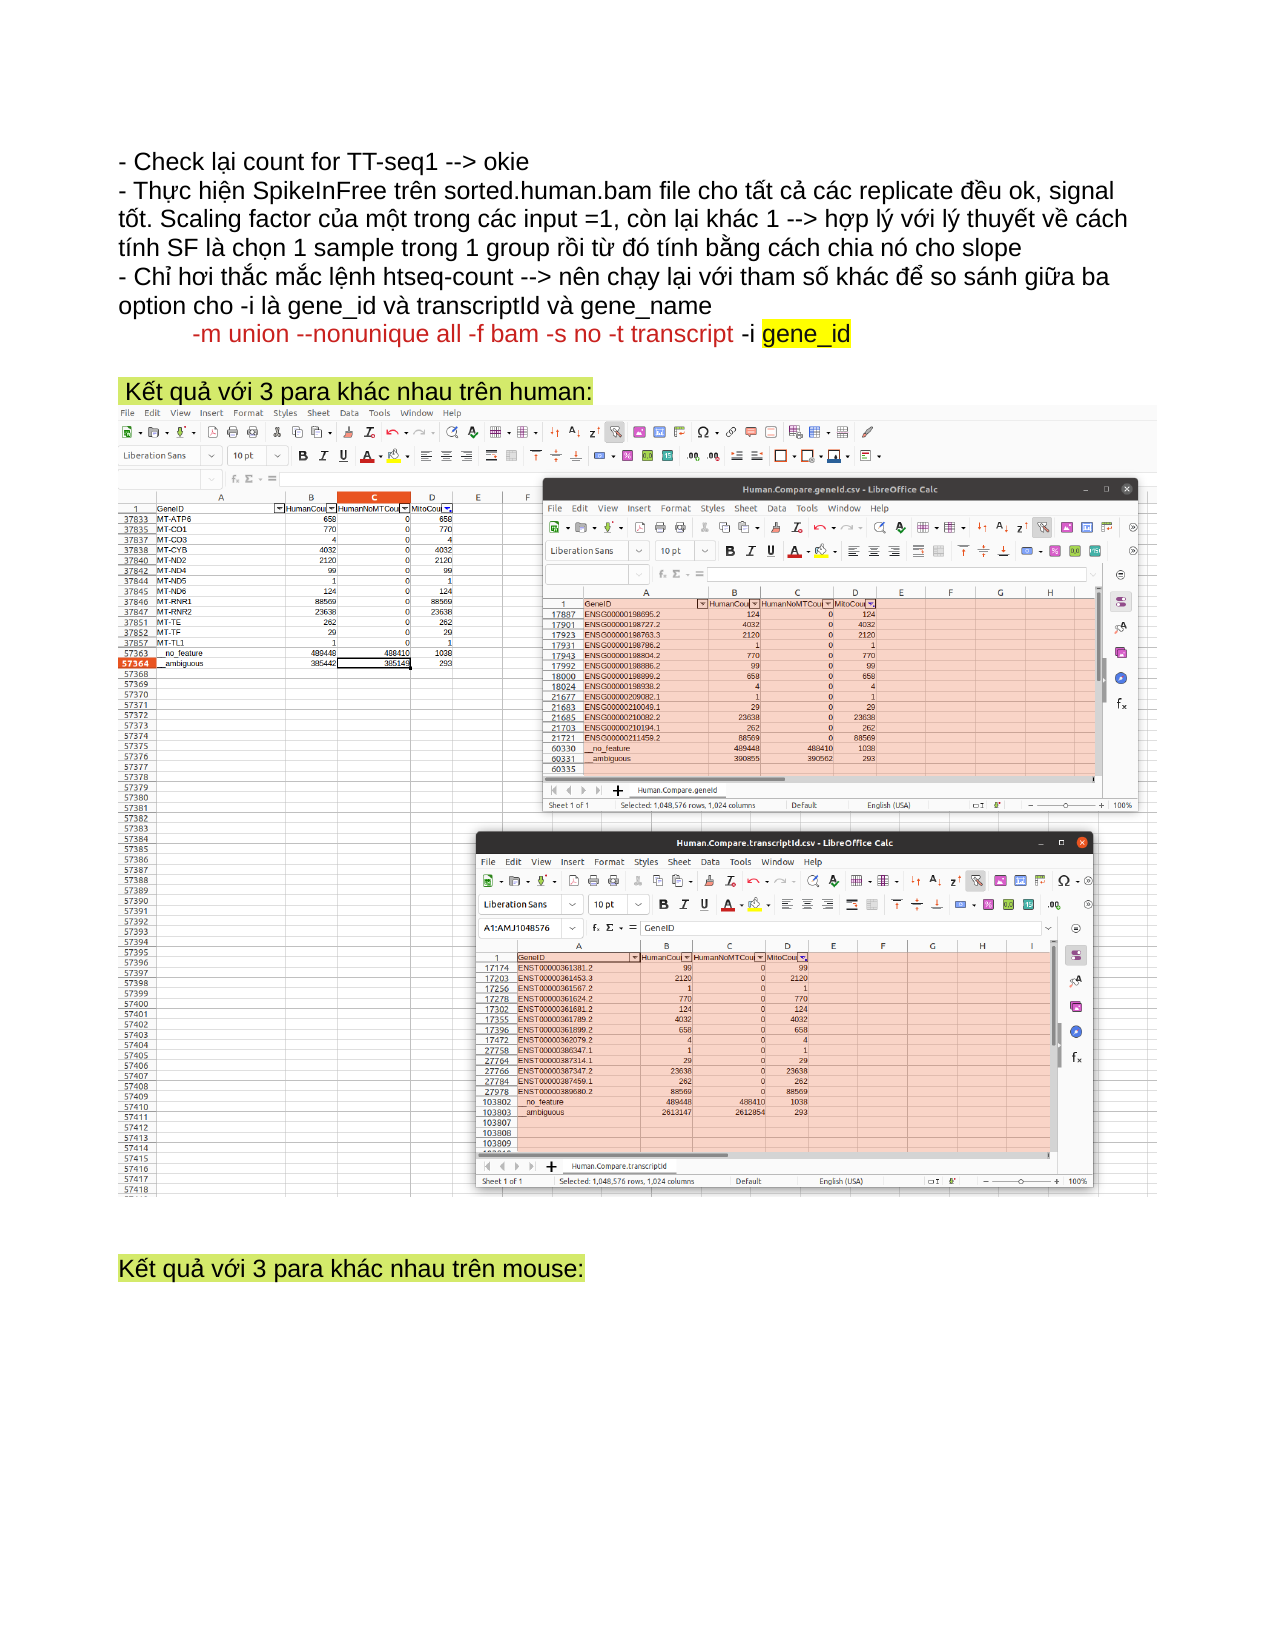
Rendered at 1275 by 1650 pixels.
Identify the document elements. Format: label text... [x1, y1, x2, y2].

text -m union --nonunique all -f bam -s no -t transcript -i gene_id [118, 319, 1157, 348]
text Kết quả với 3 para khác nhau trên human: [118, 377, 1157, 405]
picture [118, 405, 1157, 1197]
text - Chỉ hơi thắc mắc lệnh htseq-count --> nên chạy lại với tham số khác để so sánh giữa ba option cho -i là gene_id và transcriptId và gene_name [118, 262, 1157, 319]
text - Check lại count for TT-seq1 --> okie [118, 147, 1157, 176]
text Kết quả với 3 para khác nhau trên mouse: [118, 1254, 1157, 1282]
text - Thực hiện SpikeInFree trên sorted.human.bam file cho tất cả các replicate đều ok, signal tốt. Scaling factor của một trong các input =1, còn lại khác 1 --> hợp lý với lý thuyết về cách tính SF là chọn 1 sample trong 1 group rồi từ đó tính bằng cách chia nó cho slope [118, 176, 1157, 262]
